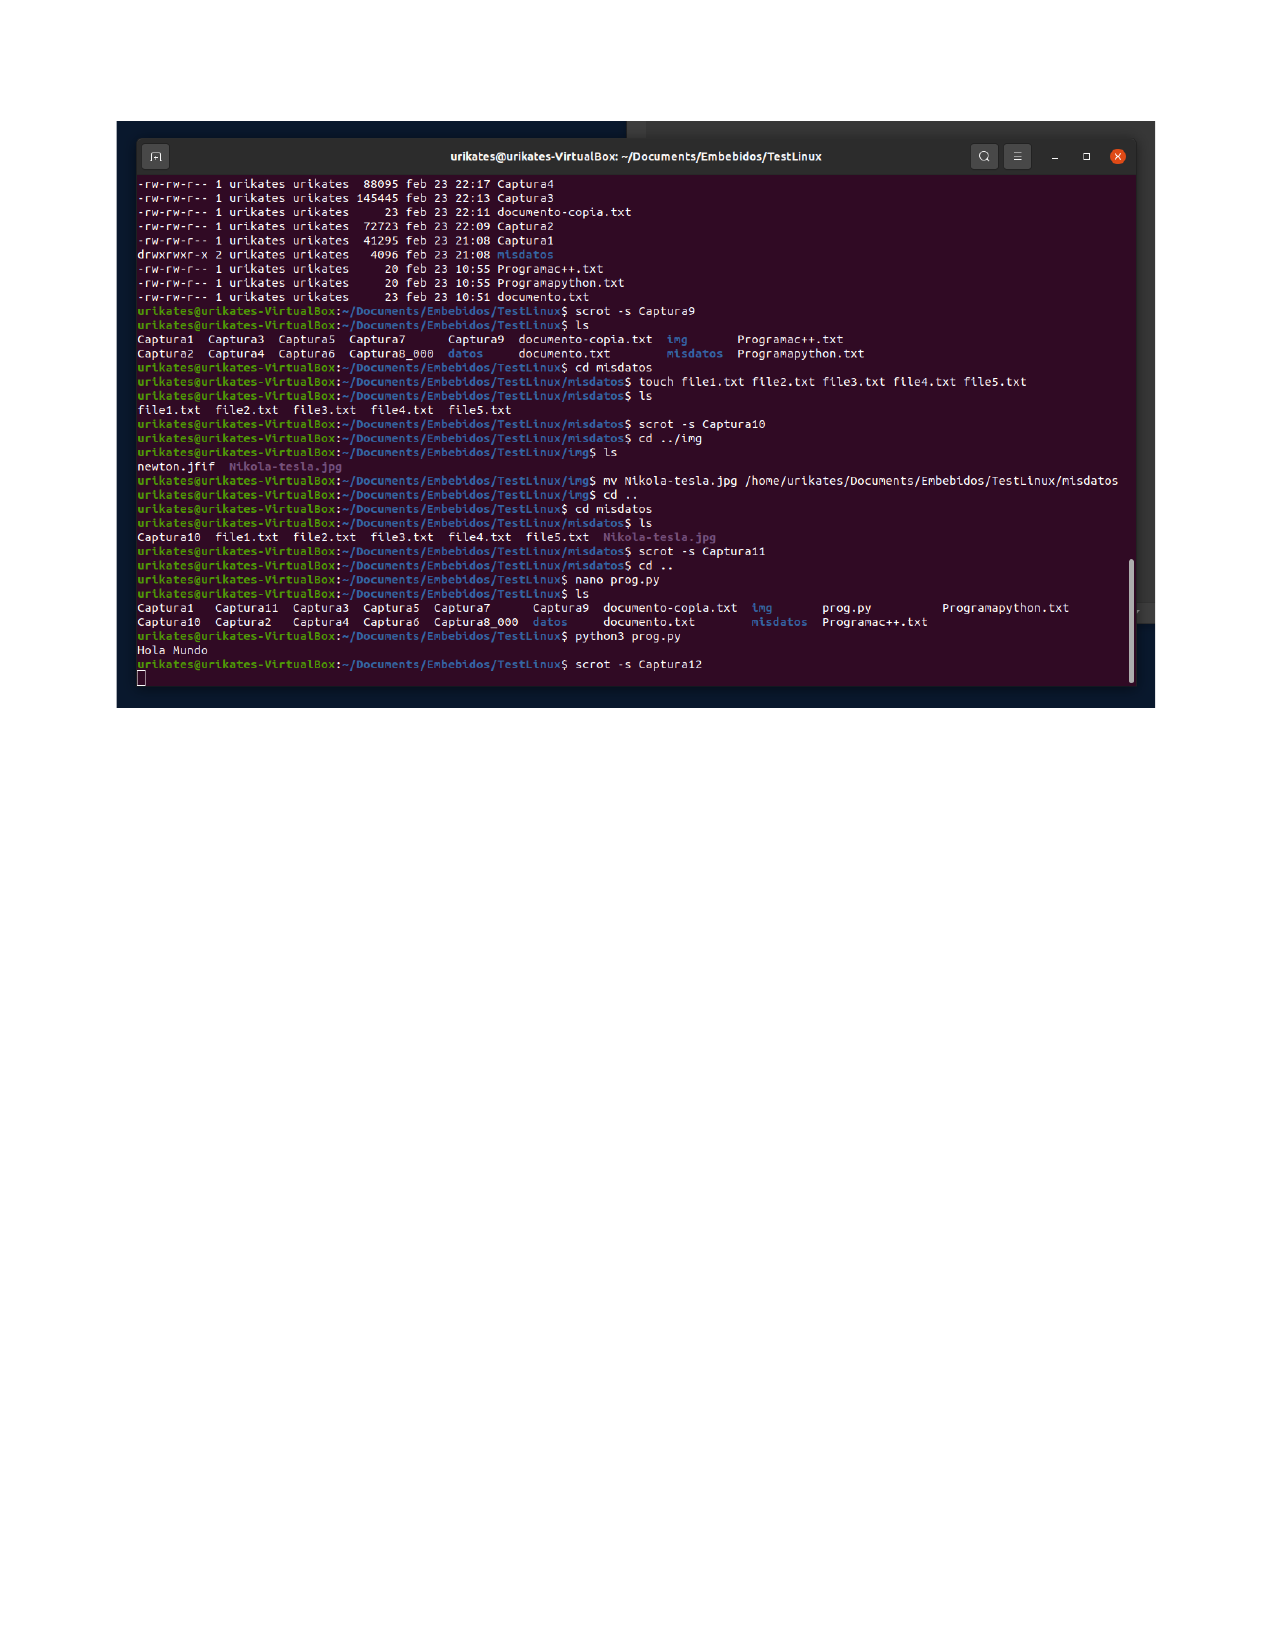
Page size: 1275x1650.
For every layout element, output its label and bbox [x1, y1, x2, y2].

picture [116, 121, 1156, 708]
